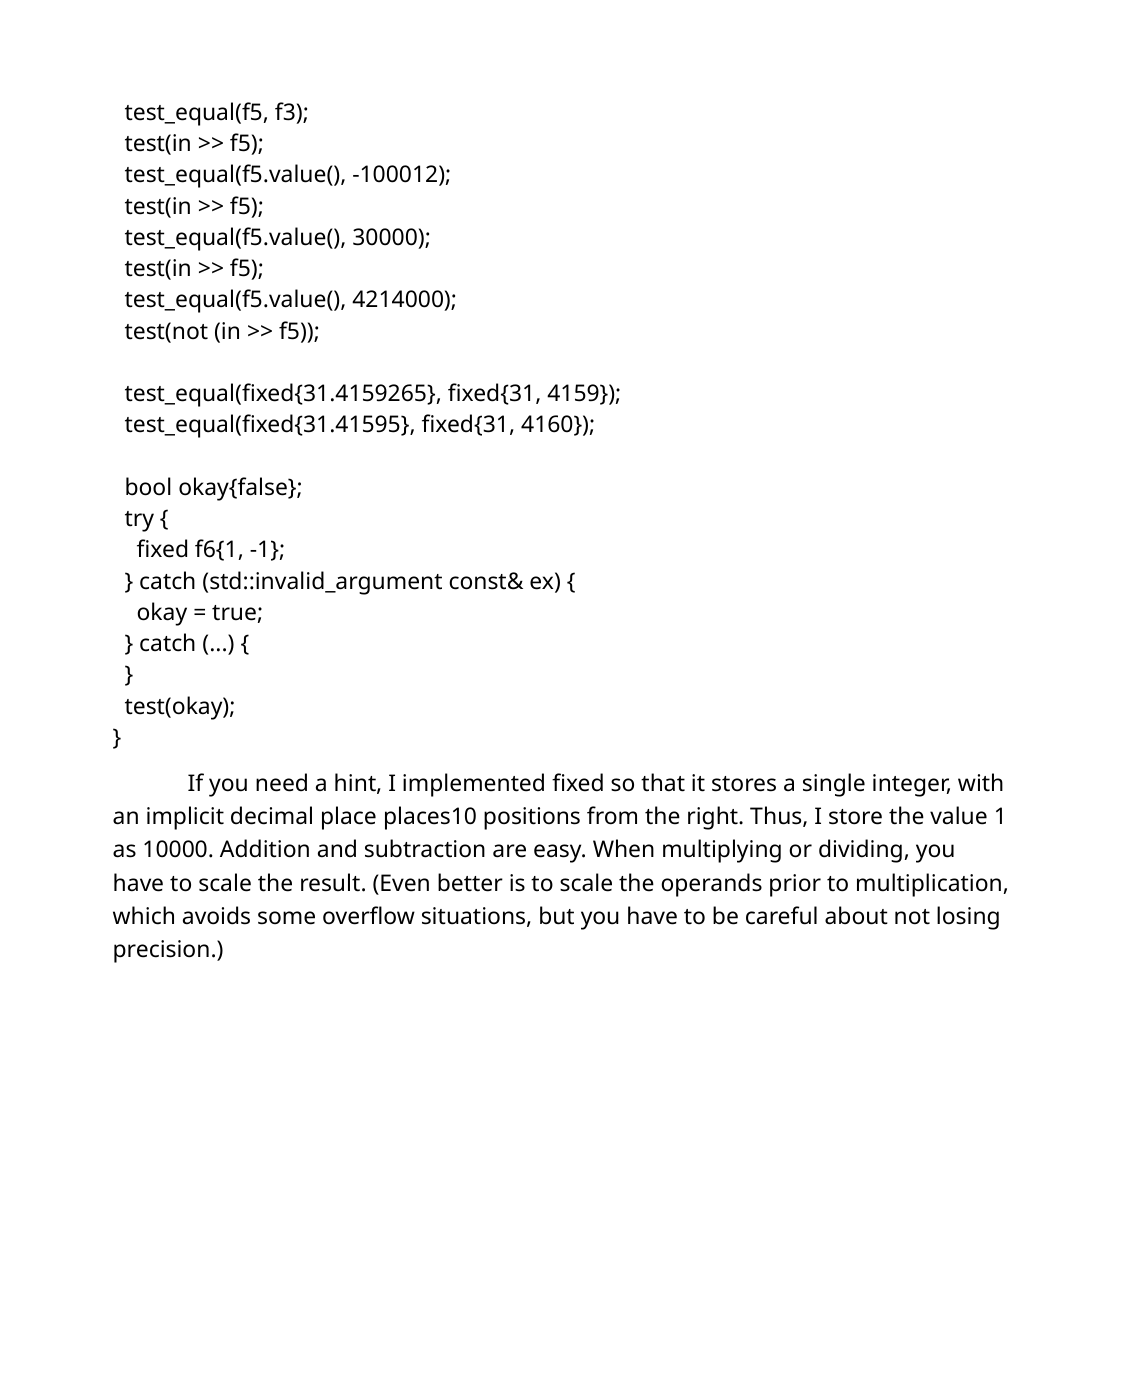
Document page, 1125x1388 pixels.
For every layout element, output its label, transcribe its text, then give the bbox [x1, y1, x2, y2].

text } [112, 658, 1012, 690]
text test_equal(f5.value(), -100012); [112, 158, 1012, 190]
text okay = true; [112, 596, 1012, 627]
text } [112, 721, 1012, 752]
text test(not (in >> f5)); [112, 315, 1012, 346]
text test_equal(fixed{31.41595}, fixed{31, 4160}); [112, 408, 1012, 440]
text test_equal(f5, f3); [112, 96, 1012, 127]
text fixed f6{1, -1}; [112, 533, 1012, 565]
text test_equal(f5.value(), 4214000); [112, 283, 1012, 315]
text test_equal(fixed{31.4159265}, fixed{31, 4159}); [112, 377, 1012, 408]
text } catch (...) { [112, 627, 1012, 658]
text try { [112, 502, 1012, 533]
text test(in >> f5); [112, 127, 1012, 158]
text test(in >> f5); [112, 252, 1012, 283]
text test_equal(f5.value(), 30000); [112, 221, 1012, 252]
text } catch (std::invalid_argument const& ex) { [112, 565, 1012, 596]
text bool okay{false}; [112, 471, 1012, 502]
text If you need a hint, I implemented fixed so that it stores a single integer, with an implicit decimal place places10 positions from the right. Thus, I store the value 1 as 10000. Addition and subtraction are easy. When multiplying or dividing, you have to scale the result. (Even better is to scale the operands prior to multiplication, which avoids some overflow situations, but you have to be careful about not losing precision.) [112, 765, 1012, 965]
text test(okay); [112, 690, 1012, 721]
text test(in >> f5); [112, 190, 1012, 221]
